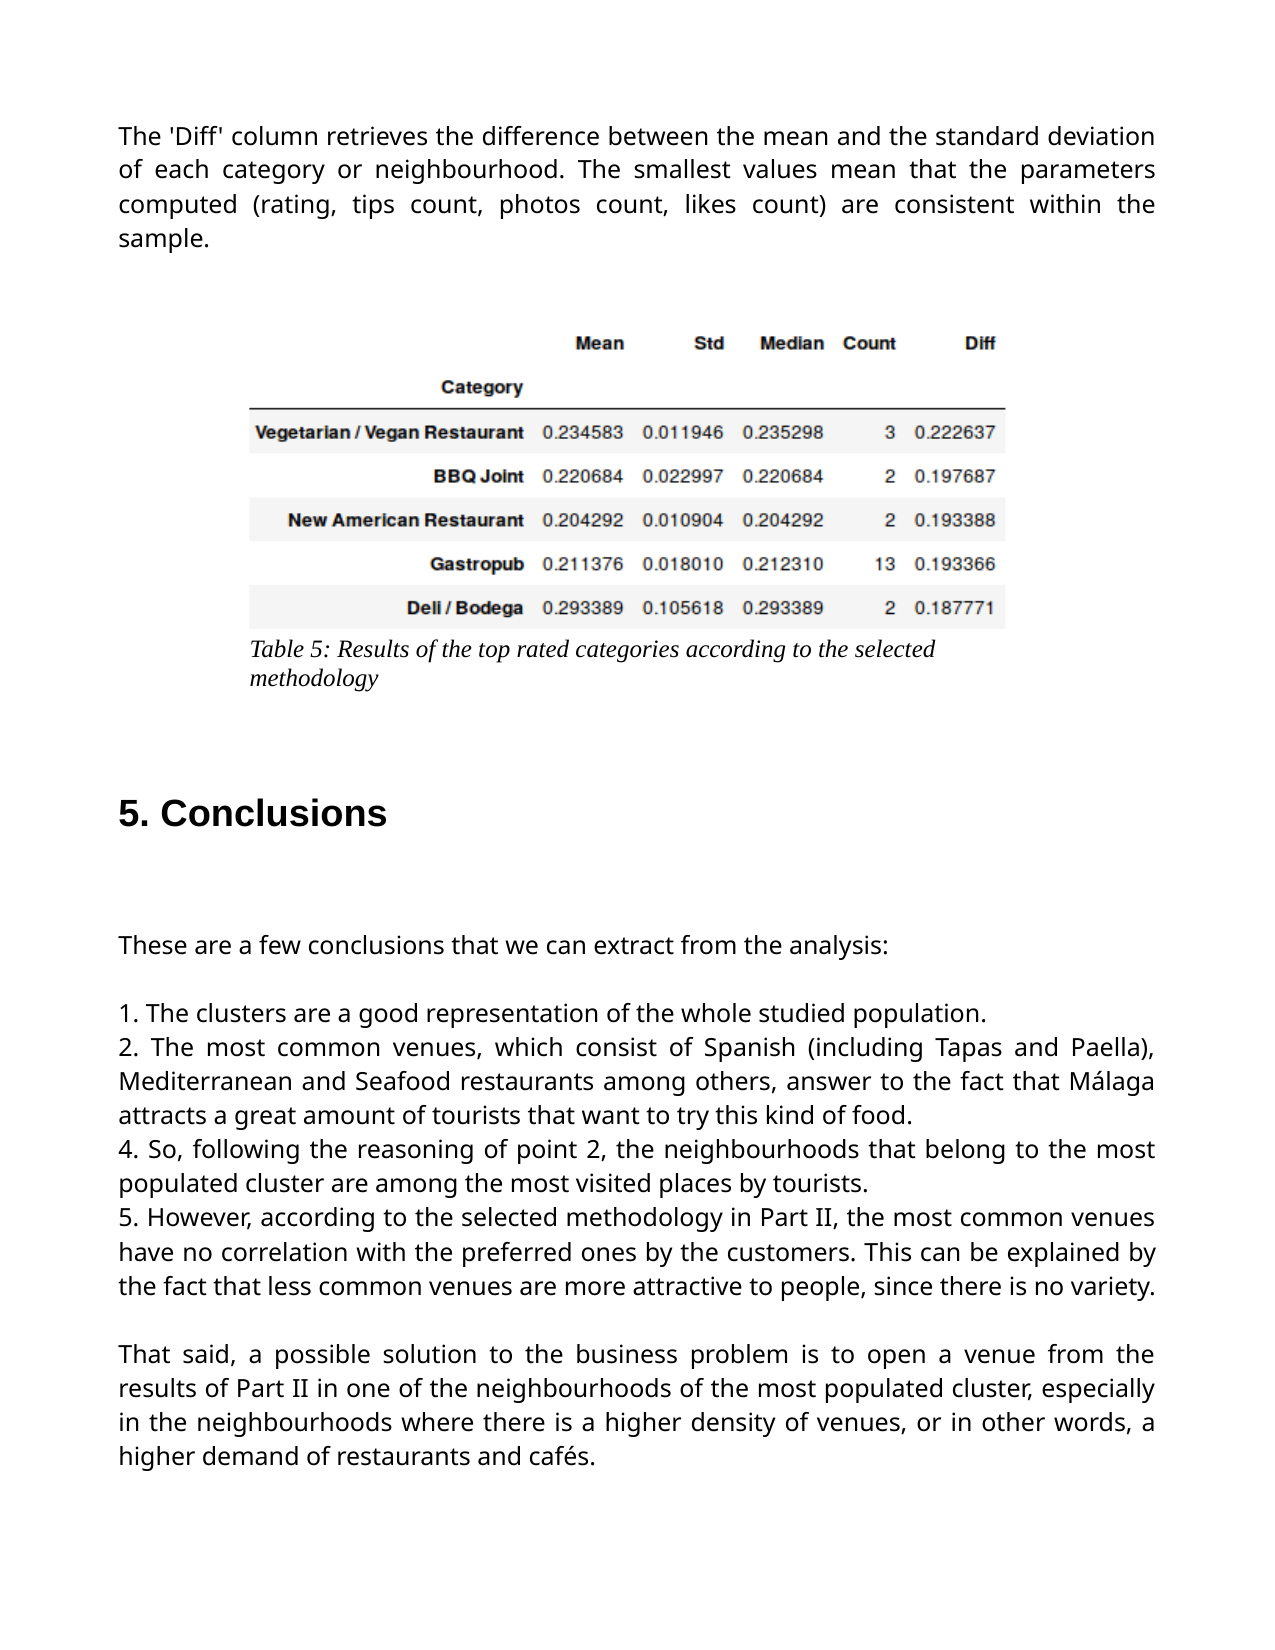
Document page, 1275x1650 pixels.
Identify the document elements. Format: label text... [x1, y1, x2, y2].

text 1. The clusters are a good representation of the whole studied population. [118, 996, 1157, 1030]
text Table 5: Results of the top rated categories according to the selected methodology [249, 632, 1026, 692]
subtitle 5. Conclusions [118, 790, 1157, 834]
text 5. However, according to the selected methodology in Part II, the most common venues have no correlation with the preferred ones by the customers. This can be explained by the fact that less common venues are more attractive to people, since there is no variety. [118, 1200, 1157, 1302]
text 4. So, following the reasoning of point 2, the neighbourhoods that belong to the most populated cluster are among the most visited places by tourists. [118, 1132, 1157, 1200]
picture [249, 301, 1026, 632]
text These are a few conclusions that we can extract from the analysis: [118, 928, 1157, 962]
text That said, a possible solution to the business problem is to open a venue from the results of Part II in one of the neighbourhoods of the most populated cluster, especially in the neighbourhoods where there is a higher density of venues, or in other words, a higher demand of restaurants and cafés. [118, 1336, 1157, 1473]
text 2. The most common venues, which consist of Spanish (including Tapas and Paella), Mediterranean and Seafood restaurants among others, answer to the fact that Málaga attracts a great amount of tourists that want to try this kind of food. [118, 1030, 1157, 1132]
text The 'Diff' column retrieves the difference between the mean and the standard deviation of each category or neighbourhood. The smallest values mean that the parameters computed (rating, tips count, photos count, likes count) are consistent within the sample. [118, 118, 1157, 254]
